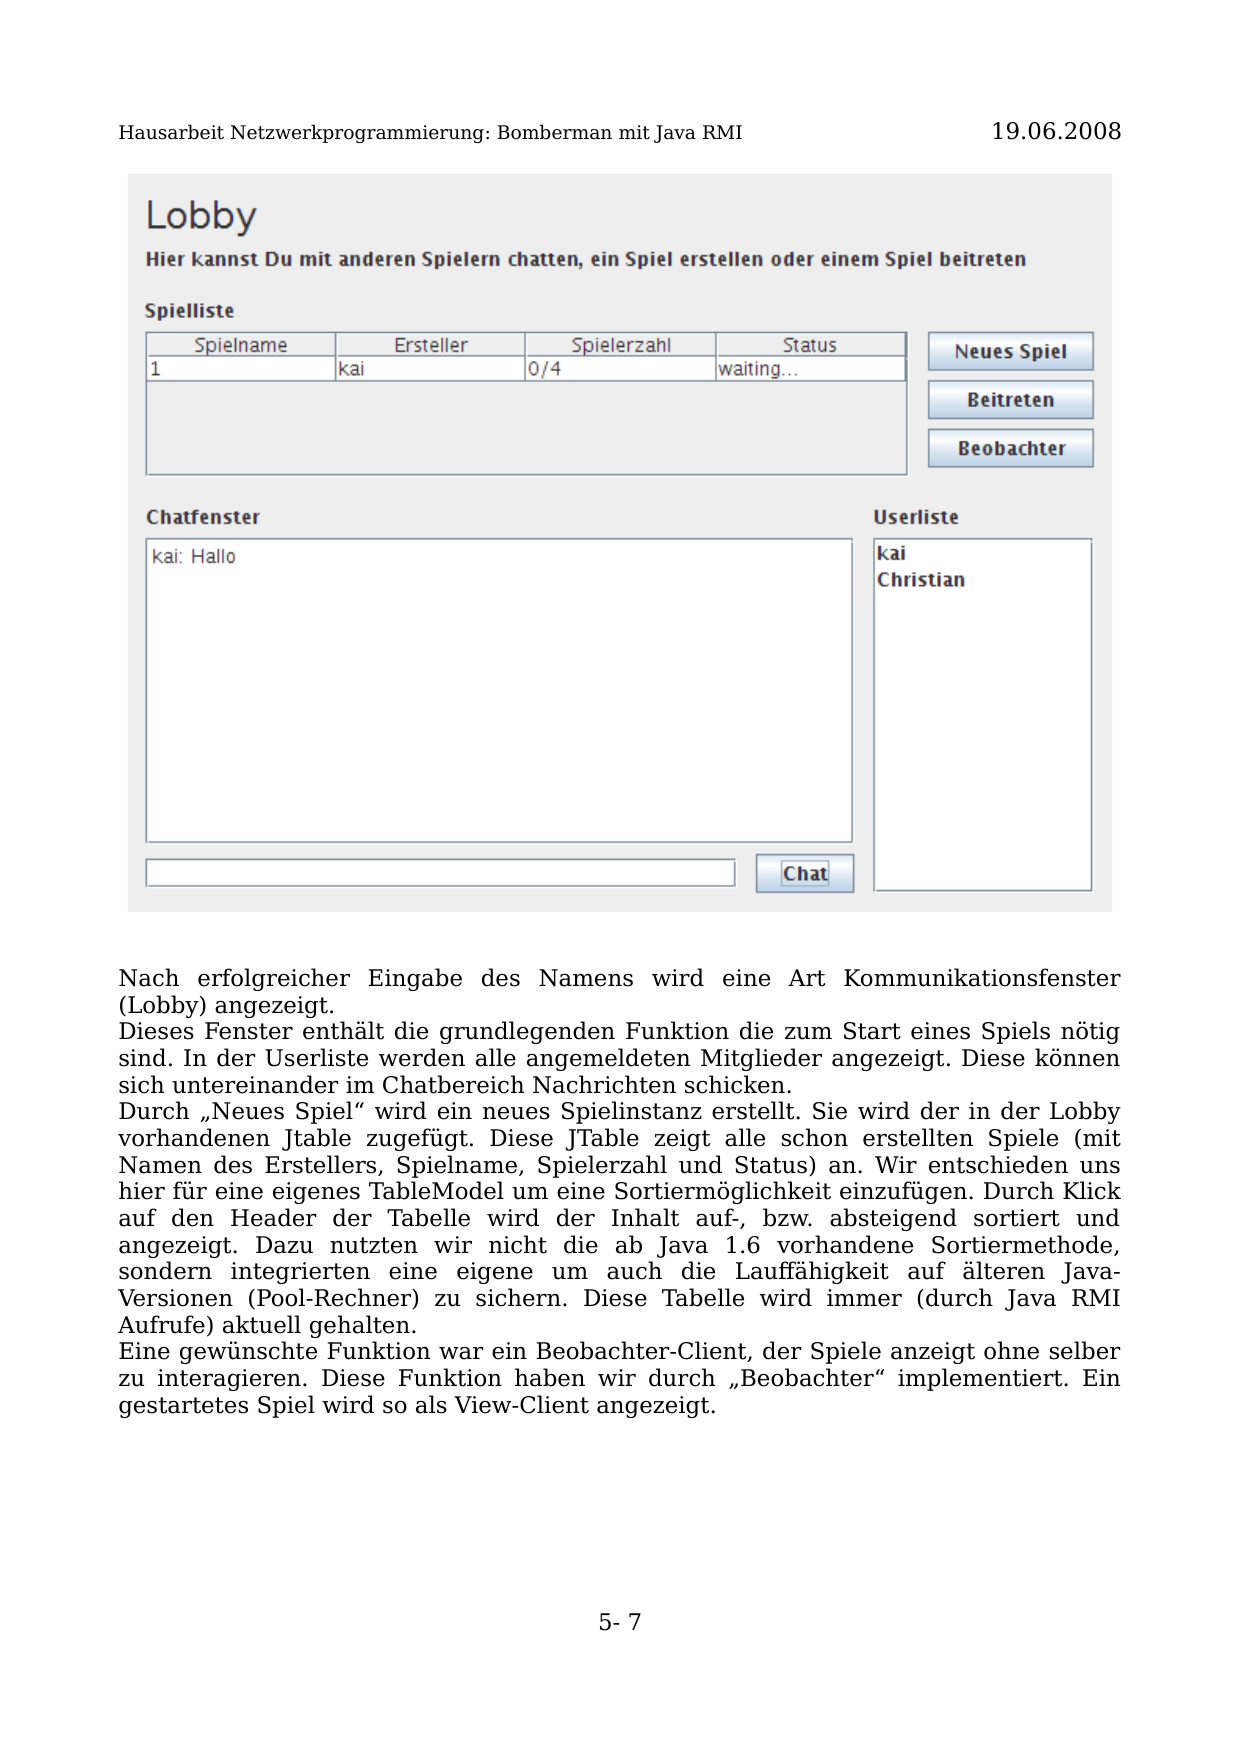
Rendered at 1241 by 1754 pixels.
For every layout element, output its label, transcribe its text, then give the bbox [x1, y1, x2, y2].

text Durch „Neues Spiel“ wird ein neues Spielinstanz erstellt. Sie wird der in der Lobby vorhandenen Jtable zugefügt. Diese JTable zeigt alle schon erstellten Spiele (mit Namen des Erstellers, Spielname, Spielerzahl und Status) an. Wir entschieden uns hier für eine eigenes TableModel um eine Sortiermöglichkeit einzufügen. Durch Klick auf den Header der Tabelle wird der Inhalt auf-, bzw. absteigend sortiert und angezeigt. Dazu nutzten wir nicht die ab Java 1.6 vorhandene Sortiermethode, sondern integrierten eine eigene um auch die Lauffähigkeit auf älteren Java-Versionen (Pool-Rechner) zu sichern. Diese Tabelle wird immer (durch Java RMI Aufrufe) aktuell gehalten. [118, 1098, 1122, 1338]
picture [127, 174, 1113, 912]
text Eine gewünschte Funktion war ein Beobachter-Client, der Spiele anzeigt ohne selber zu interagieren. Diese Funktion haben wir durch „Beobachter“ implementiert. Ein gestartetes Spiel wird so als View-Client angezeigt. [118, 1338, 1122, 1418]
text Nach erfolgreicher Eingabe des Namens wird eine Art Kommunikationsfenster (Lobby) angezeigt. [118, 965, 1122, 1018]
text Dieses Fenster enthält die grundlegenden Funktion die zum Start eines Spiels nötig sind. In der Userliste werden alle angemeldeten Mitglieder angezeigt. Diese können sich untereinander im Chatbereich Nachrichten schicken. [118, 1018, 1122, 1098]
